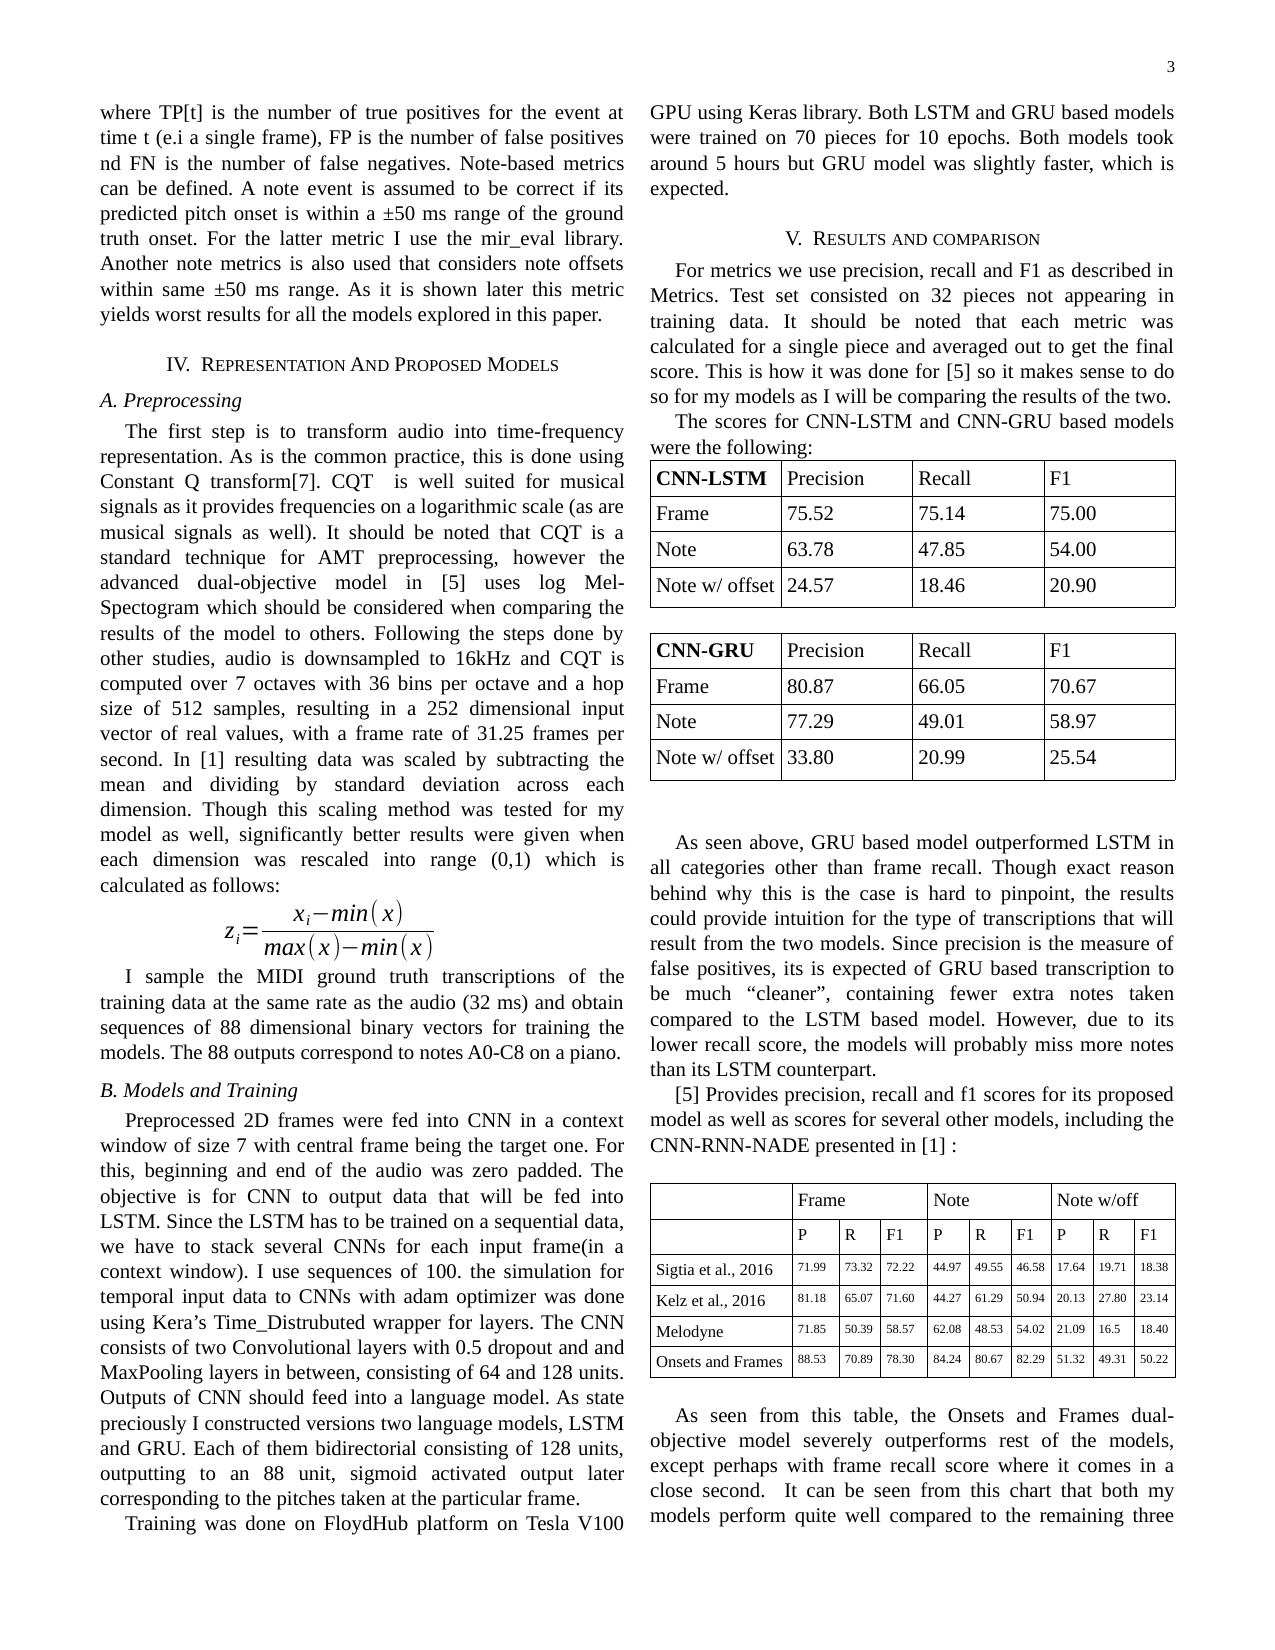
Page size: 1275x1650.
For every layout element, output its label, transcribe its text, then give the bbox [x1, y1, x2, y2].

table_cell Note [651, 705, 781, 739]
table_cell F1 [881, 1220, 927, 1254]
table_cell 16.5 [1094, 1317, 1134, 1346]
table_cell 75.14 [913, 497, 1044, 531]
table_header Precision [782, 634, 912, 668]
table_cell 18.40 [1135, 1317, 1175, 1346]
table_cell 25.54 [1045, 740, 1175, 779]
table_cell 82.29 [1012, 1347, 1051, 1377]
table_cell 62.08 [928, 1317, 969, 1346]
table_cell 49.31 [1094, 1347, 1134, 1377]
text As seen from this table, the Onsets and Frames dual-objective model severely outperforms rest of the models, except perhaps with frame recall score where it comes in a close second. It can be seen from this chart that both my models perform quite well compared to the remaining three [650, 1402, 1175, 1527]
table_cell [651, 1220, 792, 1254]
table_cell 49.01 [913, 705, 1044, 739]
table_cell 61.29 [970, 1286, 1011, 1316]
table_cell P [1052, 1220, 1093, 1254]
table_cell 44.97 [928, 1255, 969, 1285]
table_cell 20.99 [913, 740, 1044, 779]
table_cell 23.14 [1135, 1286, 1175, 1316]
text The first step is to transform audio into time-frequency representation. As is the common practice, this is done using Constant Q transform[7]. CQT is well suited for musical signals as it provides frequencies on a logarithmic scale (as are musical signals as well). It should be noted that CQT is a standard technique for AMT preprocessing, however the advanced dual-objective model in [5] uses log Mel-Spectogram which should be considered when comparing the results of the model to others. Following the steps done by other studies, audio is downsampled to 16kHz and CQT is computed over 7 octaves with 36 bins per octave and a hop size of 512 samples, resulting in a 252 dimensional input vector of real values, with a frame rate of 31.25 frames per second. In [1] resulting data was scaled by subtracting the mean and dividing by standard deviation across each dimension. Though this scaling method was tested for my model as well, significantly better results were given when each dimension was rescaled into range (0,1) which is calculated as follows: [100, 419, 625, 897]
table_cell 49.55 [970, 1255, 1011, 1285]
text The scores for CNN-LSTM and CNN-GRU based models were the following: [650, 409, 1175, 459]
table_cell 20.90 [1045, 568, 1175, 607]
table_cell Frame [651, 497, 781, 531]
table_header CNN-GRU [651, 634, 781, 668]
table_cell 70.89 [840, 1347, 880, 1377]
text [5] Provides precision, recall and f1 scores for its proposed model as well as scores for several other models, including the CNN-RNN-NADE presented in [1] : [650, 1082, 1175, 1157]
text Training was done on FloydHub platform on Tesla V100 [100, 1511, 625, 1535]
text As seen above, GRU based model outperformed LSTM in all categories other than frame recall. Though exact reason behind why this is the case is hard to pinpoint, the results could provide intuition for the type of transcriptions that will result from the two models. Since precision is the measure of false positives, its is expected of GRU based transcription to be much “cleaner”, containing fewer extra notes taken compared to the LSTM based model. However, due to its lower recall score, the models will probably miss more notes than its LSTM counterpart. [650, 830, 1175, 1081]
table_cell 58.57 [881, 1317, 927, 1346]
table_cell R [1094, 1220, 1134, 1254]
table_cell 77.29 [782, 705, 912, 739]
table_cell 58.97 [1045, 705, 1175, 739]
table_cell 65.07 [840, 1286, 880, 1316]
table_cell 48.53 [970, 1317, 1011, 1346]
table_header [651, 1184, 792, 1219]
table_cell 54.00 [1045, 532, 1175, 567]
table_cell 20.13 [1052, 1286, 1093, 1316]
table_cell 21.09 [1052, 1317, 1093, 1346]
table_cell 27.80 [1094, 1286, 1134, 1316]
table_cell R [970, 1220, 1011, 1254]
table_header Recall [913, 461, 1044, 496]
table_cell 47.85 [913, 532, 1044, 567]
text I sample the MIDI ground truth transcriptions of the training data at the same rate as the audio (32 ms) and obtain sequences of 88 dimensional binary vectors for training the models. The 88 outputs correspond to notes A0-C8 on a piano. [100, 964, 625, 1064]
table_header Note w/off [1052, 1184, 1175, 1219]
table_cell 63.78 [782, 532, 912, 567]
table_cell 84.24 [928, 1347, 969, 1377]
table_cell 88.53 [793, 1347, 839, 1377]
table_cell 50.94 [1012, 1286, 1051, 1316]
table_cell Frame [651, 669, 781, 704]
subtitle Representation And Proposed Models [100, 352, 625, 376]
table_cell Note [651, 532, 781, 567]
table_cell Note w/ offset [651, 568, 781, 607]
table_cell R [840, 1220, 880, 1254]
table_header Frame [793, 1184, 927, 1219]
table_cell 71.60 [881, 1286, 927, 1316]
table_header Recall [913, 634, 1044, 668]
table_cell 24.57 [782, 568, 912, 607]
table_cell 66.05 [913, 669, 1044, 704]
table_cell 19.71 [1094, 1255, 1134, 1285]
table_cell 80.67 [970, 1347, 1011, 1377]
table_cell 80.87 [782, 669, 912, 704]
table_cell 71.99 [793, 1255, 839, 1285]
table_cell Kelz et al., 2016 [651, 1286, 792, 1316]
table_header F1 [1045, 461, 1175, 496]
table_cell 54.02 [1012, 1317, 1051, 1346]
table_header Note [928, 1184, 1051, 1219]
table_cell 50.22 [1135, 1347, 1175, 1377]
subtitle B. Models and Training [100, 1078, 625, 1102]
table_cell Sigtia et al., 2016 [651, 1255, 792, 1285]
table_cell 72.22 [881, 1255, 927, 1285]
table_cell F1 [1012, 1220, 1051, 1254]
text For metrics we use precision, recall and F1 as described in Metrics. Test set consisted on 32 pieces not appearing in training data. It should be noted that each metric was calculated for a single piece and averaged out to get the final score. This is how it was done for [5] so it makes sense to do so for my models as I will be comparing the results of the two. [650, 258, 1175, 408]
table_cell 46.58 [1012, 1255, 1051, 1285]
table_cell 33.80 [782, 740, 912, 779]
table_cell Melodyne [651, 1317, 792, 1346]
table_cell 75.00 [1045, 497, 1175, 531]
table_cell 50.39 [840, 1317, 880, 1346]
table_cell 73.32 [840, 1255, 880, 1285]
table_cell 18.46 [913, 568, 1044, 607]
subtitle A. Preprocessing [100, 388, 625, 412]
table_cell 17.64 [1052, 1255, 1093, 1285]
text Preprocessed 2D frames were fed into CNN in a context window of size 7 with central frame being the target one. For this, beginning and end of the audio was zero padded. The objective is for CNN to output data that will be fed into LSTM. Since the LSTM has to be trained on a sequential data, we have to stack several CNNs for each input frame(in a context window). I use sequences of 100. the simulation for temporal input data to CNNs with adam optimizer was done using Kera’s Time_Distrubuted wrapper for layers. The CNN consists of two Convolutional layers with 0.5 dropout and and MaxPooling layers in between, consisting of 64 and 128 units. Outputs of CNN should feed into a language model. As state preciously I constructed versions two language models, LSTM and GRU. Each of them bidirectorial consisting of 128 units, outputting to an 88 unit, sigmoid activated output later corresponding to the pitches taken at the particular frame. [100, 1108, 625, 1510]
table_cell P [928, 1220, 969, 1254]
text GPU using Keras library. Both LSTM and GRU based models were trained on 70 pieces for 10 epochs. Both models took around 5 hours but GRU model was slightly faster, which is expected. [650, 100, 1175, 200]
table_cell 81.18 [793, 1286, 839, 1316]
subtitle Results and comparison [650, 226, 1175, 250]
table_header F1 [1045, 634, 1175, 668]
table_cell 78.30 [881, 1347, 927, 1377]
table_header CNN-LSTM [651, 461, 781, 496]
table_cell 44.27 [928, 1286, 969, 1316]
text where TP[t] is the number of true positives for the event at time t (e.i a single frame), FP is the number of false positives nd FN is the number of false negatives. Note-based metrics can be defined. A note event is assumed to be correct if its predicted pitch onset is within a ±50 ms range of the ground truth onset. For the latter metric I use the mir_eval library. Another note metrics is also used that considers note offsets within same ±50 ms range. As it is shown later this metric yields worst results for all the models explored in this paper. [100, 100, 625, 326]
table_cell 51.32 [1052, 1347, 1093, 1377]
table_cell 18.38 [1135, 1255, 1175, 1285]
table_cell 71.85 [793, 1317, 839, 1346]
table_cell 70.67 [1045, 669, 1175, 704]
table_cell P [793, 1220, 839, 1254]
table_cell Onsets and Frames [651, 1347, 792, 1377]
table_cell F1 [1135, 1220, 1175, 1254]
table_cell Note w/ offset [651, 740, 781, 779]
table_header Precision [782, 461, 912, 496]
table_cell 75.52 [782, 497, 912, 531]
